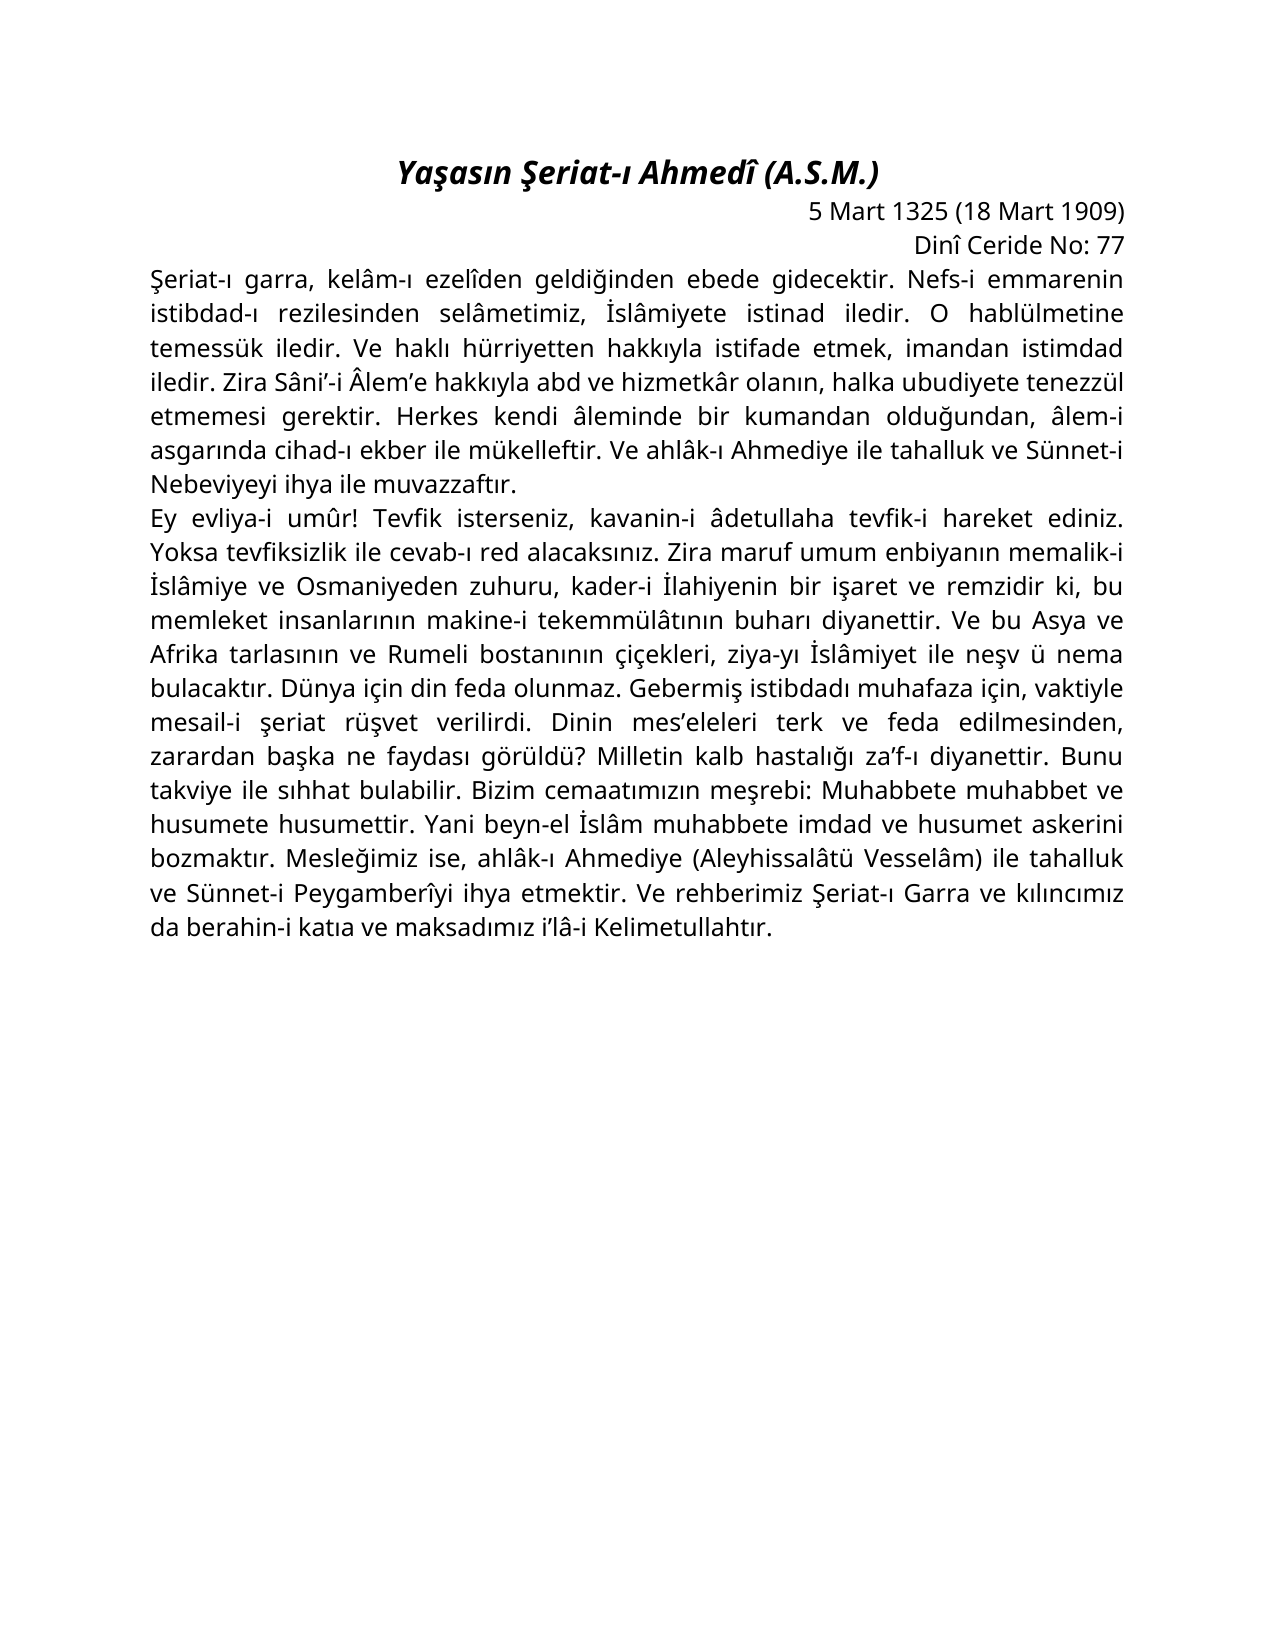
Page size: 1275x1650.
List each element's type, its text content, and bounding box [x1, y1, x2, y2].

text Ey evliya-i umûr! Tevfik isterseniz, kavanin-i âdetullaha tevfik-i hareket ediniz. Yoksa tevfiksizlik ile cevab-ı red alacaksınız. Zira maruf umum enbiyanın memalik-i İslâmiye ve Osmaniyeden zuhuru, kader-i İlahiyenin bir işaret ve remzidir ki, bu memleket insanlarının makine-i tekemmülâtının buharı diyanettir. Ve bu Asya ve Afrika tarlasının ve Rumeli bostanının çiçekleri, ziya-yı İslâmiyet ile neşv ü nema bulacaktır. Dünya için din feda olunmaz. Gebermiş istibdadı muhafaza için, vaktiyle mesail-i şeriat rüşvet verilirdi. Dinin mes’eleleri terk ve feda edilmesinden, zarardan başka ne faydası görüldü? Milletin kalb hastalığı za’f-ı diyanettir. Bunu takviye ile sıhhat bulabilir. Bizim cemaatımızın meşrebi: Muhabbete muhabbet ve husumete husumettir. Yani beyn-el İslâm muhabbete imdad ve husumet askerini bozmaktır. Mesleğimiz ise, ahlâk-ı Ahmediye (Aleyhissalâtü Vesselâm) ile tahalluk ve Sünnet-i Peygamberîyi ihya etmektir. Ve rehberimiz Şeriat-ı Garra ve kılıncımız da berahin-i katıa ve maksadımız i’lâ-i Kelimetullahtır. [150, 501, 1125, 943]
text 5 Mart 1325 (18 Mart 1909) [150, 194, 1125, 228]
text Şeriat-ı garra, kelâm-ı ezelîden geldiğinden ebede gidecektir. Nefs-i emmarenin istibdad-ı rezilesinden selâmetimiz, İslâmiyete istinad iledir. O hablülmetine temessük iledir. Ve haklı hürriyetten hakkıyla istifade etmek, imandan istimdad iledir. Zira Sâni’-i Âlem’e hakkıyla abd ve hizmetkâr olanın, halka ubudiyete tenezzül etmemesi gerektir. Herkes kendi âleminde bir kumandan olduğundan, âlem-i asgarında cihad-ı ekber ile mükelleftir. Ve ahlâk-ı Ahmediye ile tahalluk ve Sünnet-i Nebeviyeyi ihya ile muvazzaftır. [150, 262, 1125, 501]
subtitle Yaşasın Şeriat-ı Ahmedî (A.S.M.) [150, 150, 1125, 194]
text Dinî Ceride No: 77 [150, 228, 1125, 262]
